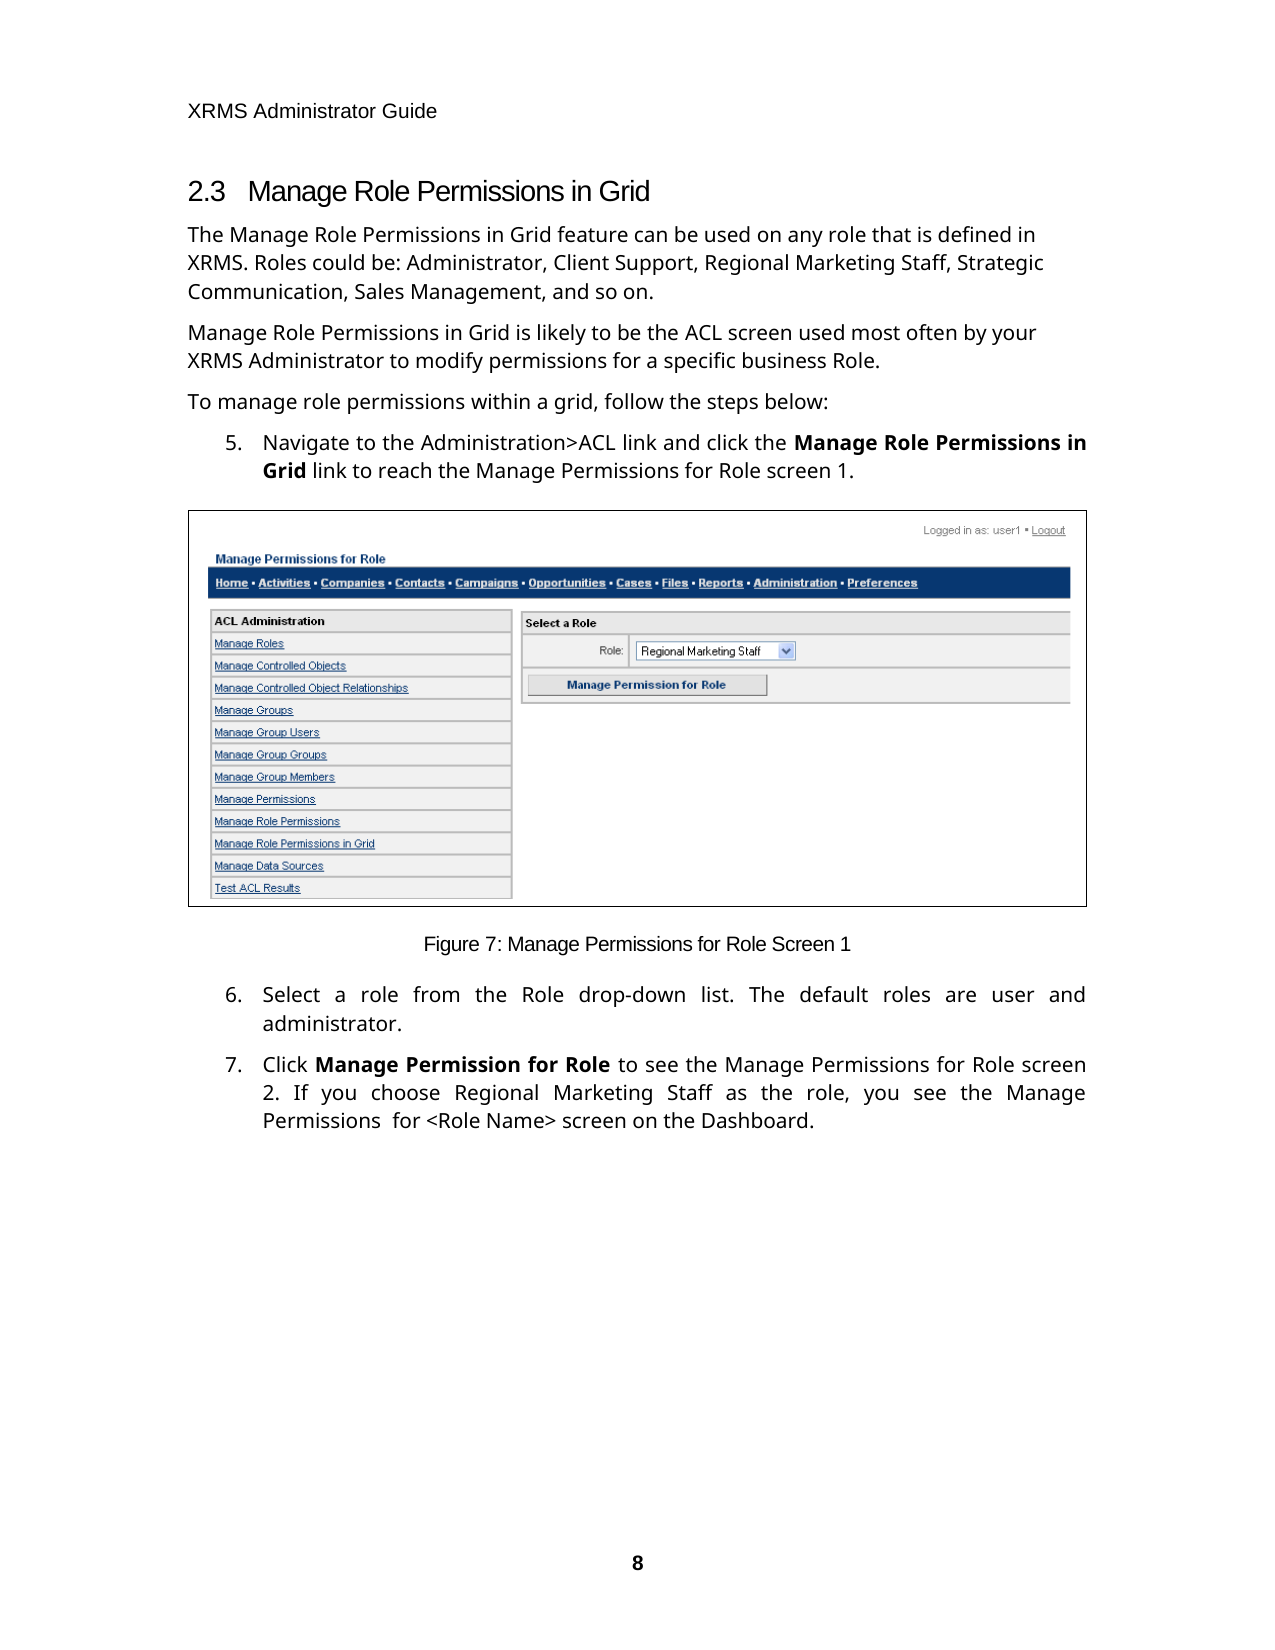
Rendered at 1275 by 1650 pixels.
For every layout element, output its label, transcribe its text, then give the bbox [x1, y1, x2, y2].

list Click Manage Permission for Role to see the Manage Permissions for Role screen 2. If you choose Regional Marketing Staff as the role, you see the Manage Permissions for <Role Name> screen on the Dashboard. [225, 1050, 1087, 1135]
text Manage Role Permissions in Grid is likely to be the ACL screen used most often by your XRMS Administrator to modify permissions for a specific business Role. [187, 318, 1087, 375]
text To manage role permissions within a grid, follow the steps below: [187, 387, 1087, 416]
text Figure 7: Manage Permissions for Role Screen 1 [187, 932, 1087, 955]
picture [204, 519, 1071, 899]
list Select a role from the Role drop-down list. The default roles are user and administrator. [225, 980, 1087, 1037]
subtitle Manage Role Permissions in Grid [187, 175, 1087, 208]
list Navigate to the Administration>ACL link and click the Manage Role Permissions in Grid link to reach the Manage Permissions for Role screen 1. [225, 428, 1087, 485]
text The Manage Role Permissions in Grid feature can be used on any role that is defined in XRMS. Roles could be: Administrator, Client Support, Regional Marketing Staff, Strategic Communication, Sales Management, and so on. [187, 220, 1087, 305]
